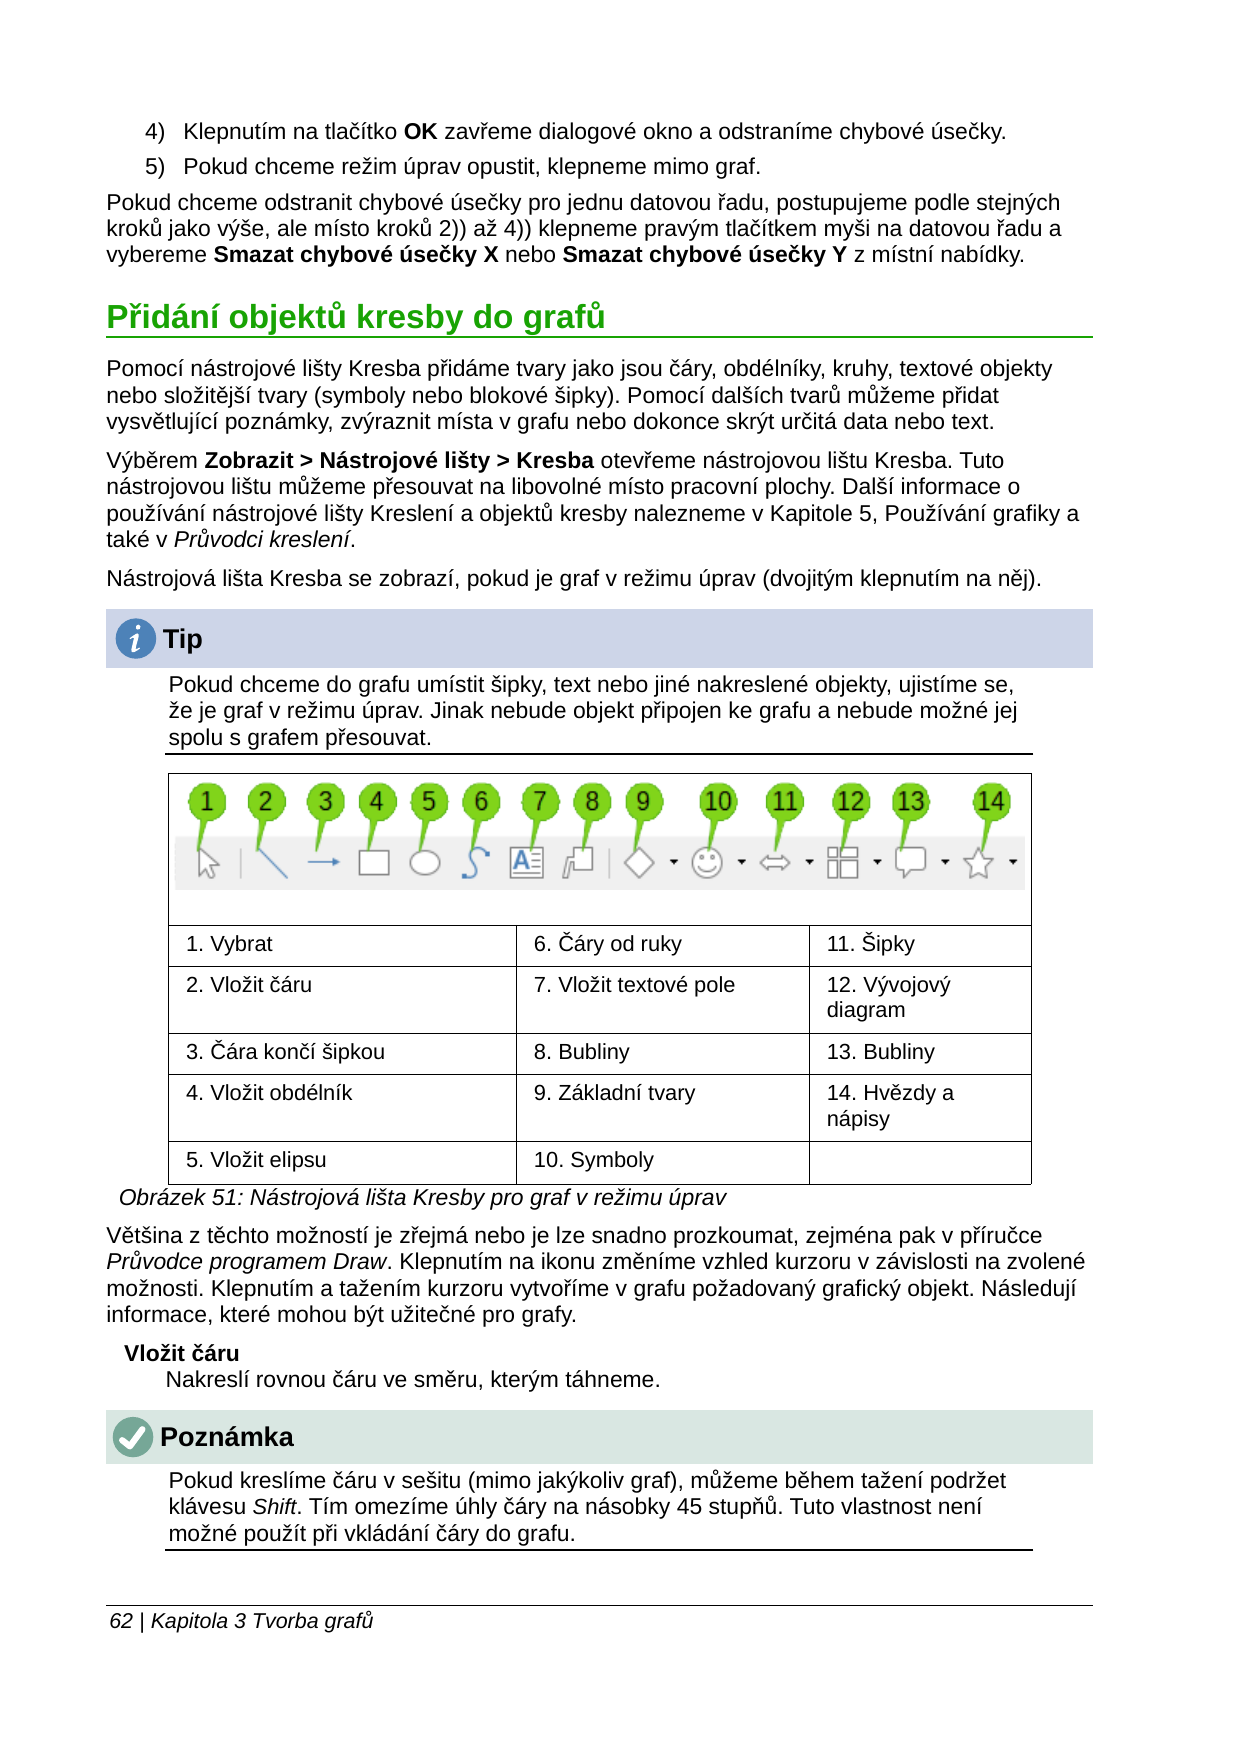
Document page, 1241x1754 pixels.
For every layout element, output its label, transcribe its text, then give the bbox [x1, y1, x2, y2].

table_cell 13. Bubliny [810, 1034, 1031, 1074]
text Vložit čáru [124, 1340, 1093, 1366]
picture [174, 782, 1025, 890]
table_cell 8. Bubliny [517, 1034, 809, 1074]
text Obrázek 51: Nástrojová lišta Kresby pro graf v režimu úprav [118, 1184, 1080, 1210]
table_cell 9. Základní tvary [517, 1075, 809, 1141]
text Pokud chceme odstranit chybové úsečky pro jednu datovou řadu, postupujeme podle stejných kroků jako výše, ale místo kroků 2) až 4) klepneme pravým tlačítkem myši na datovou řadu a vybereme Smazat chybové úsečky X nebo Smazat chybové úsečky Y z místní nabídky. [106, 188, 1093, 268]
table_cell 14. Hvězdy a nápisy [810, 1075, 1031, 1141]
text Výběrem Zobrazit > Nástrojové lišty > Kresba otevřeme nástrojovou lištu Kresba. Tuto nástrojovou lištu můžeme přesouvat na libovolné místo pracovní plochy. Další informace o používání nástrojové lišty Kreslení a objektů kresby nalezneme v Kapitole 5, Používání grafiky a také v Průvodci kreslení. [106, 447, 1093, 552]
table_cell 6. Čáry od ruky [517, 926, 809, 966]
table_cell 11. Šipky [810, 926, 1031, 966]
text Nástrojová lišta Kresba se zobrazí, pokud je graf v režimu úprav (dvojitým klepnutím na něj). [106, 565, 1093, 591]
table_cell 7. Vložit textové pole [517, 967, 809, 1033]
text Pokud chceme do grafu umístit šipky, text nebo jiné nakreslené objekty, ujistíme se, že je graf v režimu úprav. Jinak nebude objekt připojen ke grafu a nebude možné jej spolu s grafem přesouvat. [165, 668, 1033, 753]
subtitle Poznámka [106, 1410, 1093, 1464]
text Pokud kreslíme čáru v sešitu (mimo jakýkoliv graf), můžeme během tažení podržet klávesu Shift. Tím omezíme úhly čáry na násobky 45 stupňů. Tuto vlastnost není možné použít při vkládání čáry do grafu. [165, 1464, 1033, 1549]
list Klepnutím na tlačítko OK zavřeme dialogové okno a odstraníme chybové úsečky. [165, 118, 1093, 144]
text Většina z těchto možností je zřejmá nebo je lze snadno prozkoumat, zejména pak v příručce Průvodce programem Draw. Klepnutím na ikonu změníme vzhled kurzoru v závislosti na zvolené možnosti. Klepnutím a tažením kurzoru vytvoříme v grafu požadovaný grafický objekt. Následují informace, které mohou být užitečné pro grafy. [106, 1222, 1093, 1327]
table_cell 3. Čára končí šipkou [169, 1034, 516, 1074]
list Pokud chceme režim úprav opustit, klepneme mimo graf. [165, 153, 1093, 180]
table_cell 4. Vložit obdélník [169, 1075, 516, 1141]
table_cell 1. Vybrat [169, 926, 516, 966]
table_cell 5. Vložit elipsu [169, 1142, 516, 1183]
text Pomocí nástrojové lišty Kresba přidáme tvary jako jsou čáry, obdélníky, kruhy, textové objekty nebo složitější tvary (symboly nebo blokové šipky). Pomocí dalších tvarů můžeme přidat vysvětlující poznámky, zvýraznit místa v grafu nebo dokonce skrýt určitá data nebo text. [106, 355, 1093, 434]
subtitle Přidání objektů kresby do grafů [106, 297, 1093, 336]
subtitle Tip [106, 609, 1093, 668]
table_header [169, 774, 1031, 925]
table_cell 10. Symboly [517, 1142, 809, 1183]
table_cell 12. Vývojový diagram [810, 967, 1031, 1033]
table_cell [810, 1142, 1031, 1183]
text Nakreslí rovnou čáru ve směru, kterým táhneme. [165, 1366, 1093, 1393]
table_cell 2. Vložit čáru [169, 967, 516, 1033]
